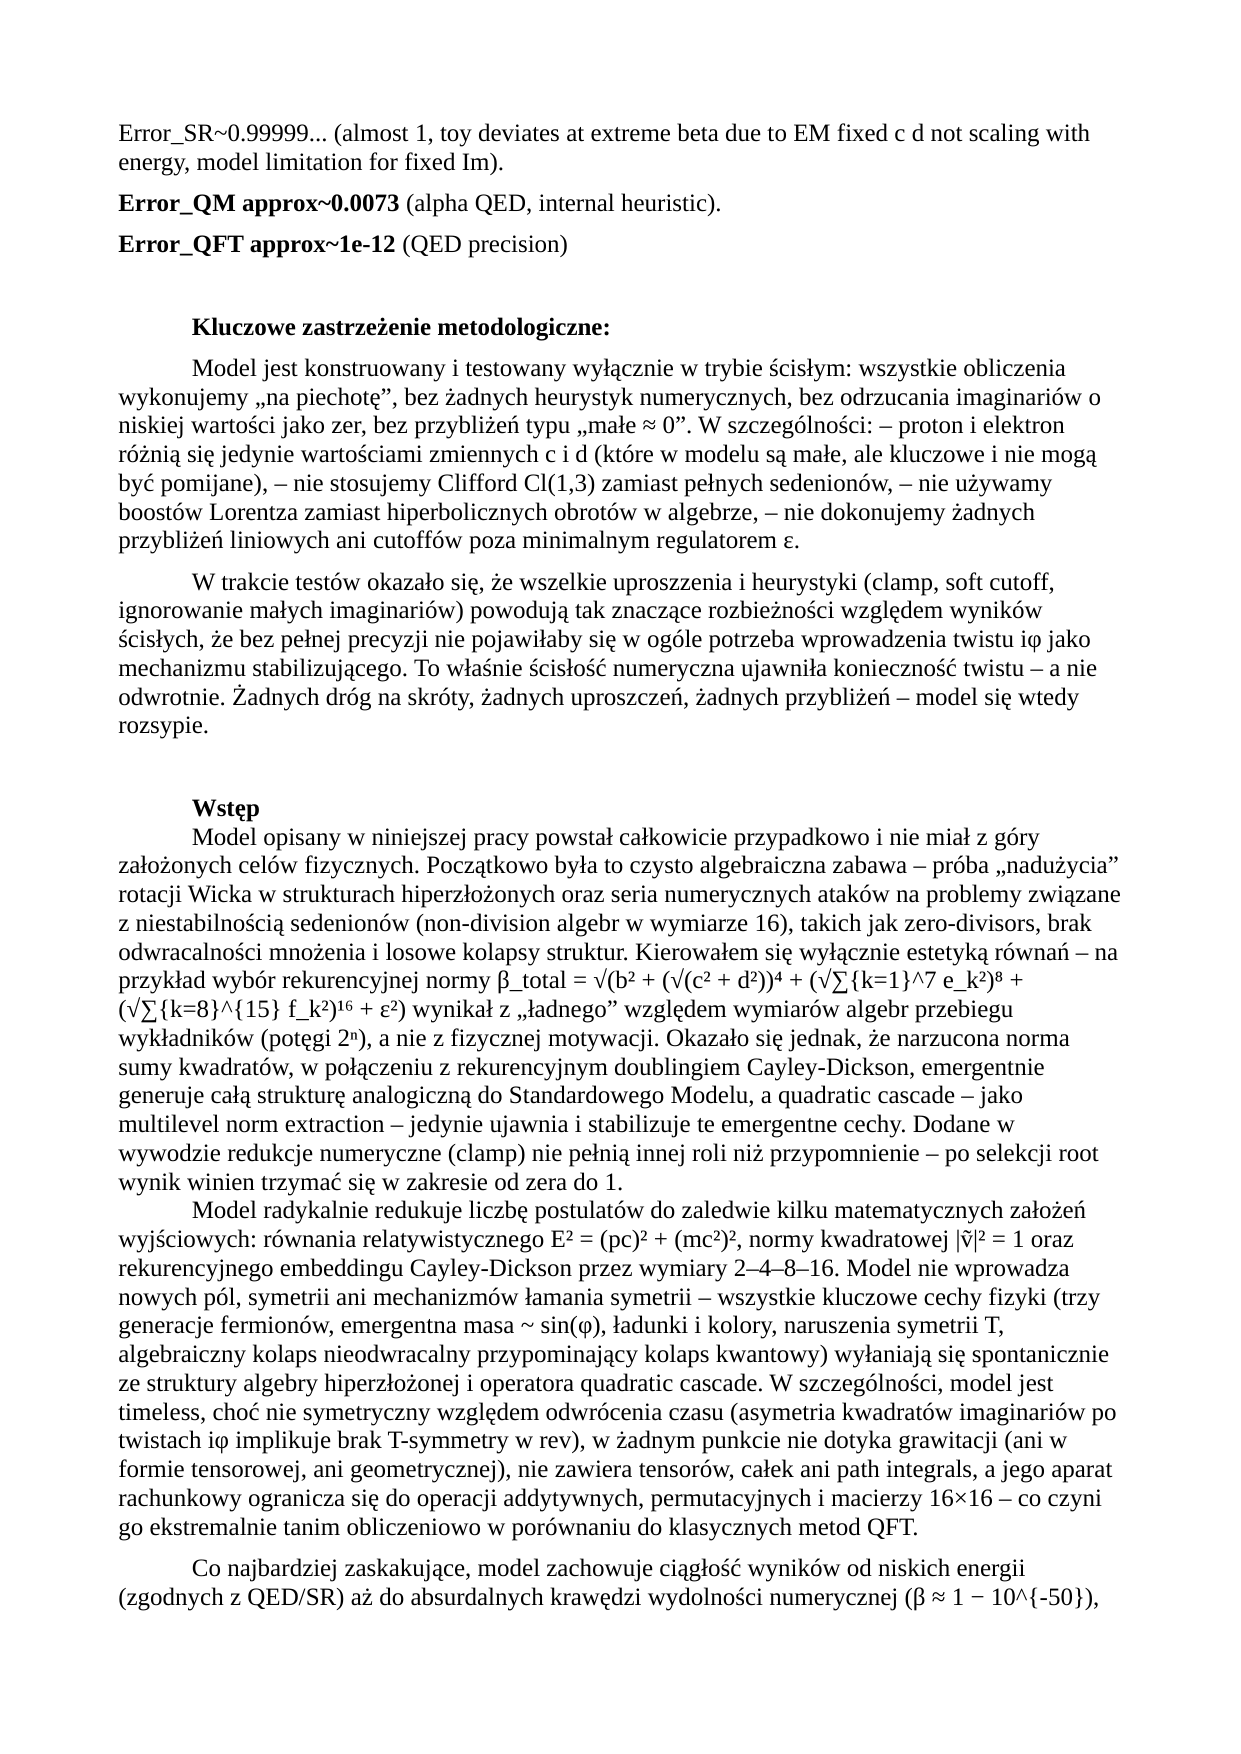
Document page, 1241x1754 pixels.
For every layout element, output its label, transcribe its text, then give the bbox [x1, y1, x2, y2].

text W trakcie testów okazało się, że wszelkie uproszzenia i heurystyki (clamp, soft cutoff, ignorowanie małych imaginariów) powodują tak znaczące rozbieżności względem wyników ścisłych, że bez pełnej precyzji nie pojawiłaby się w ogóle potrzeba wprowadzenia twistu iφ jako mechanizmu stabilizującego. To właśnie ścisłość numeryczna ujawniła konieczność twistu – a nie odwrotnie. Żadnych dróg na skróty, żadnych uproszczeń, żadnych przybliżeń – model się wtedy rozsypie. [118, 567, 1122, 739]
text Wstęp [118, 793, 1122, 822]
text Error_QM approx~0.0073 (alpha QED, internal heuristic). [118, 188, 1122, 217]
text Model jest konstruowany i testowany wyłącznie w trybie ścisłym: wszystkie obliczenia wykonujemy „na piechotę”, bez żadnych heurystyk numerycznych, bez odrzucania imaginariów o niskiej wartości jako zer, bez przybliżeń typu „małe ≈ 0”. W szczególności: – proton i elektron różnią się jedynie wartościami zmiennych c i d (które w modelu są małe, ale kluczowe i nie mogą być pomijane), – nie stosujemy Clifford Cl(1,3) zamiast pełnych sedenionów, – nie używamy boostów Lorentza zamiast hiperbolicznych obrotów w algebrze, – nie dokonujemy żadnych przybliżeń liniowych ani cutoffów poza minimalnym regulatorem ε. [118, 353, 1122, 554]
text Kluczowe zastrzeżenie metodologiczne: [118, 312, 1122, 341]
text Error_SR~0.99999... (almost 1, toy deviates at extreme beta due to EM fixed c d not scaling with energy, model limitation for fixed Im). [118, 118, 1122, 176]
text Model radykalnie redukuje liczbę postulatów do zaledwie kilku matematycznych założeń wyjściowych: równania relatywistycznego E² = (pc)² + (mc²)², normy kwadratowej |ṽ|² = 1 oraz rekurencyjnego embeddingu Cayley-Dickson przez wymiary 2–4–8–16. Model nie wprowadza nowych pól, symetrii ani mechanizmów łamania symetrii – wszystkie kluczowe cechy fizyki (trzy generacje fermionów, emergentna masa ~ sin(φ), ładunki i kolory, naruszenia symetrii T, algebraiczny kolaps nieodwracalny przypominający kolaps kwantowy) wyłaniają się spontanicznie ze struktury algebry hiperzłożonej i operatora quadratic cascade. W szczególności, model jest timeless, choć nie symetryczny względem odwrócenia czasu (asymetria kwadratów imaginariów po twistach iφ implikuje brak T-symmetry w rev), w żadnym punkcie nie dotyka grawitacji (ani w formie tensorowej, ani geometrycznej), nie zawiera tensorów, całek ani path integrals, a jego aparat rachunkowy ogranicza się do operacji addytywnych, permutacyjnych i macierzy 16×16 – co czyni go ekstremalnie tanim obliczeniowo w porównaniu do klasycznych metod QFT. [118, 1196, 1122, 1541]
text Co najbardziej zaskakujące, model zachowuje ciągłość wyników od niskich energii (zgodnych z QED/SR) aż do absurdalnych krawędzi wydolności numerycznej (β ≈ 1 − 10^{-50}), [118, 1553, 1122, 1611]
text Error_QFT approx~1e-12 (QED precision) [118, 229, 1122, 258]
text Model opisany w niniejszej pracy powstał całkowicie przypadkowo i nie miał z góry założonych celów fizycznych. Początkowo była to czysto algebraiczna zabawa – próba „nadużycia” rotacji Wicka w strukturach hiperzłożonych oraz seria numerycznych ataków na problemy związane z niestabilnością sedenionów (non-division algebr w wymiarze 16), takich jak zero-divisors, brak odwracalności mnożenia i losowe kolapsy struktur. Kierowałem się wyłącznie estetyką równań – na przykład wybór rekurencyjnej normy β_total = √(b² + (√(c² + d²))⁴ + (√∑{k=1}^7 e_k²)⁸ + (√∑{k=8}^{15} f_k²)¹⁶ + ε²) wynikał z „ładnego” względem wymiarów algebr przebiegu wykładników (potęgi 2ⁿ), a nie z fizycznej motywacji. Okazało się jednak, że narzucona norma sumy kwadratów, w połączeniu z rekurencyjnym doublingiem Cayley-Dickson, emergentnie generuje całą strukturę analogiczną do Standardowego Modelu, a quadratic cascade – jako multilevel norm extraction – jedynie ujawnia i stabilizuje te emergentne cechy. Dodane w wywodzie redukcje numeryczne (clamp) nie pełnią innej roli niż przypomnienie – po selekcji root wynik winien trzymać się w zakresie od zera do 1. [118, 822, 1122, 1196]
